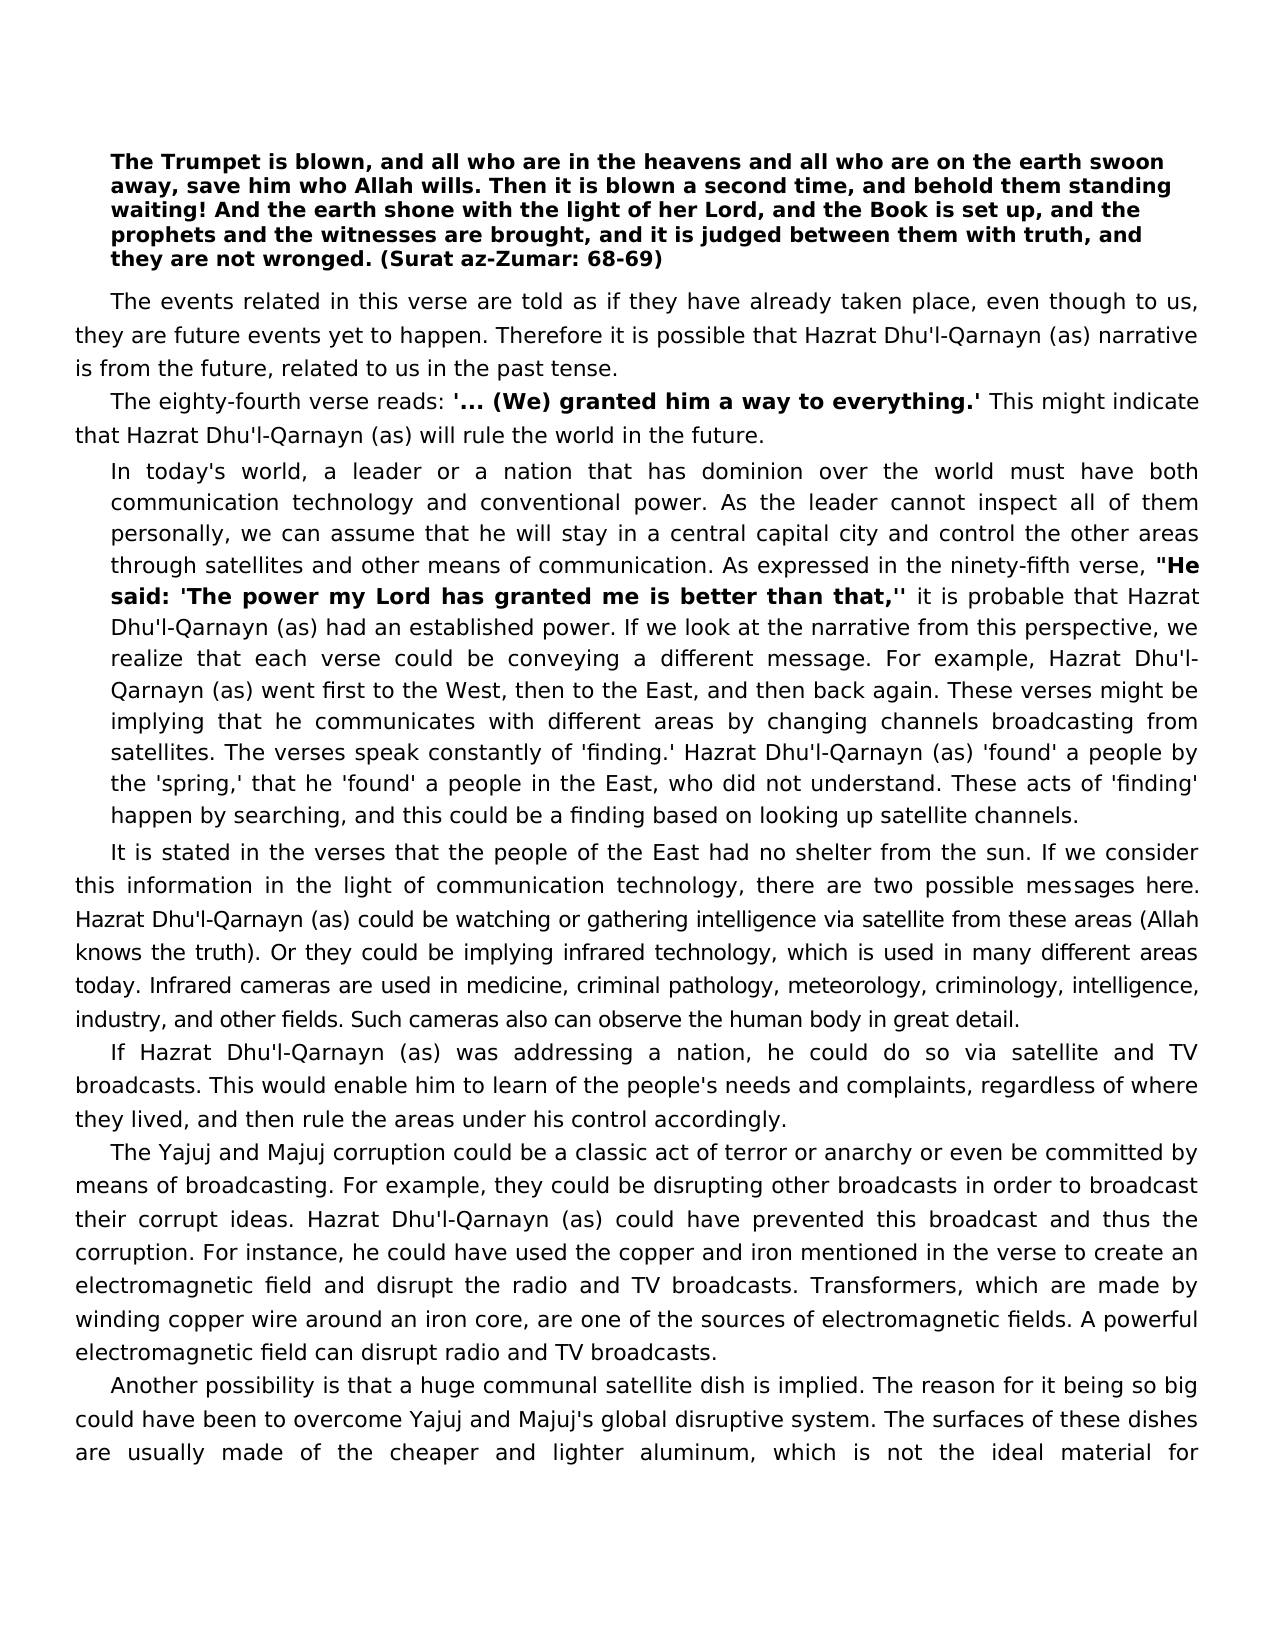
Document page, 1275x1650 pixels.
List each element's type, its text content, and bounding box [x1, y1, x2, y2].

text It is stated in the verses that the people of the East had no shelter from the sun. If we consider this information in the light of communication technology, there are two possible messages here. Hazrat Dhu'l-Qarnayn (as) could be watching or gathering intelligence via satellite from these areas (Allah knows the truth). Or they could be implying infrared technology, which is used in many different areas today. Infrared cameras are used in medicine, criminal pathology, meteorology, criminology, intelligence, industry, and other fields. Such cameras also can observe the human body in great detail. [75, 834, 1200, 1034]
text The Yajuj and Majuj corruption could be a classic act of terror or anarchy or even be committed by means of broadcasting. For example, they could be disrupting other broadcasts in order to broadcast their corrupt ideas. Hazrat Dhu'l-Qarnayn (as) could have prevented this broadcast and thus the corruption. For instance, he could have used the copper and iron mentioned in the verse to create an electromagnetic field and disrupt the radio and TV broadcasts. Transformers, which are made by winding copper wire around an iron core, are one of the sources of electromagnetic fields. A powerful electromagnetic field can disrupt radio and TV broadcasts. [75, 1134, 1200, 1367]
text The eighty-fourth verse reads: '... (We) granted him a way to everything.' This might indicate that Hazrat Dhu'l-Qarnayn (as) will rule the world in the future. [75, 383, 1200, 450]
text The events related in this verse are told as if they have already taken place, even though to us, they are future events yet to happen. Therefore it is possible that Hazrat Dhu'l-Qarnayn (as) narrative is from the future, related to us in the past tense. [75, 283, 1200, 383]
text If Hazrat Dhu'l-Qarnayn (as) was addressing a nation, he could do so via satellite and TV broadcasts. This would enable him to learn of the people's needs and complaints, regardless of where they lived, and then rule the areas under his control accordingly. [75, 1034, 1200, 1134]
text In today's world, a leader or a nation that has dominion over the world must have both communication technology and conventional power. As the leader cannot inspect all of them personally, we can assume that he will stay in a central capital city and control the other areas through satellites and other means of communication. As expressed in the ninety-fifth verse, "He said: 'The power my Lord has granted me is better than that,'' it is probable that Hazrat Dhu'l-Qarnayn (as) had an established power. If we look at the narrative from this perspective, we realize that each verse could be conveying a different message. For example, Hazrat Dhu'l-Qarnayn (as) went first to the West, then to the East, and then back again. These verses might be implying that he communicates with different areas by changing channels broadcasting from satellites. The verses speak constantly of 'finding.' Hazrat Dhu'l-Qarnayn (as) 'found' a people by the 'spring,' that he 'found' a people in the East, who did not understand. These acts of 'finding' happen by searching, and this could be a finding based on looking up satellite channels. [110, 454, 1200, 829]
text Another possibility is that a huge communal satellite dish is implied. The reason for it being so big could have been to overcome Yajuj and Majuj's global disruptive system. The surfaces of these dishes are usually made of the cheaper and lighter aluminum, which is not the ideal material for [75, 1367, 1200, 1467]
text The Trumpet is blown, and all who are in the heavens and all who are on the earth swoon away, save him who Allah wills. Then it is blown a second time, and behold them standing waiting! And the earth shone with the light of her Lord, and the Book is set up, and the prophets and the witnesses are brought, and it is judged between them with truth, and they are not wronged. (Surat az-Zumar: 68-69) [110, 150, 1200, 271]
